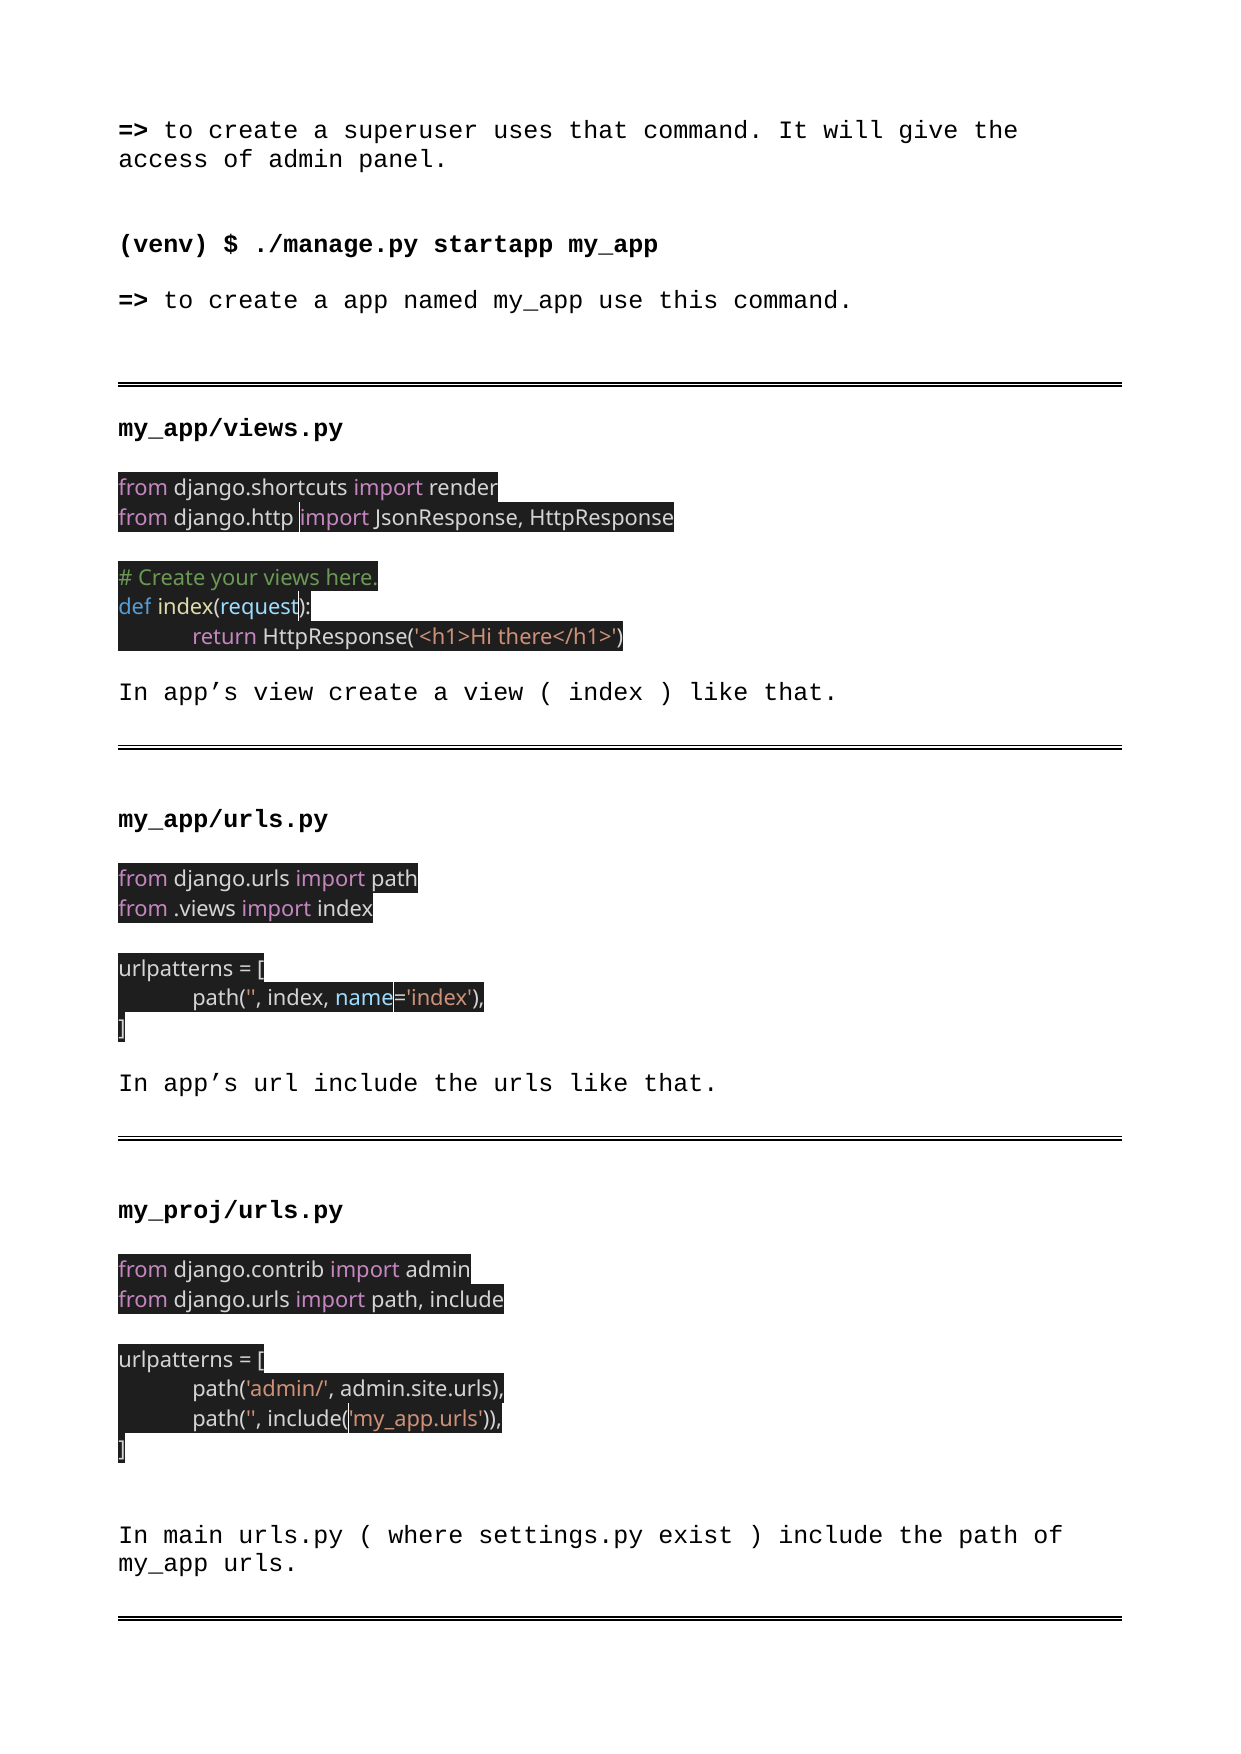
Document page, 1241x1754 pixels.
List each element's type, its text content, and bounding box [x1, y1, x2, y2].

text In app’s view create a view ( index ) like that. [118, 679, 1122, 707]
text => to create a superuser uses that command. It will give the access of admin panel. [118, 118, 1122, 175]
text path('admin/', admin.site.urls), [118, 1373, 1122, 1403]
text from django.contrib import admin [118, 1254, 1122, 1284]
text from .views import index [118, 893, 1122, 923]
text my_proj/urls.py [118, 1198, 1122, 1226]
text return HttpResponse('<h1>Hi there</h1>') [118, 621, 1122, 651]
text path('', index, name='index'), [118, 982, 1122, 1012]
text def index(request): [118, 591, 1122, 621]
text from django.shortcuts import render [118, 472, 1122, 502]
text ] [118, 1012, 1122, 1042]
text my_app/views.py [118, 416, 1122, 444]
text urlpatterns = [ [118, 952, 1122, 982]
text from django.urls import path [118, 863, 1122, 893]
text from django.http import JsonResponse, HttpResponse [118, 502, 1122, 532]
text (venv) $ ./manage.py startapp my_app [118, 231, 1122, 260]
text urlpatterns = [ [118, 1343, 1122, 1373]
text ] [118, 1433, 1122, 1463]
text In main urls.py ( where settings.py exist ) include the path of my_app urls. [118, 1522, 1122, 1579]
text => to create a app named my_app use this command. [118, 288, 1122, 316]
text # Create your views here. [118, 561, 1122, 591]
text from django.urls import path, include [118, 1284, 1122, 1314]
text path('', include('my_app.urls')), [118, 1403, 1122, 1433]
text In app’s url include the urls like that. [118, 1070, 1122, 1098]
text my_app/urls.py [118, 807, 1122, 835]
